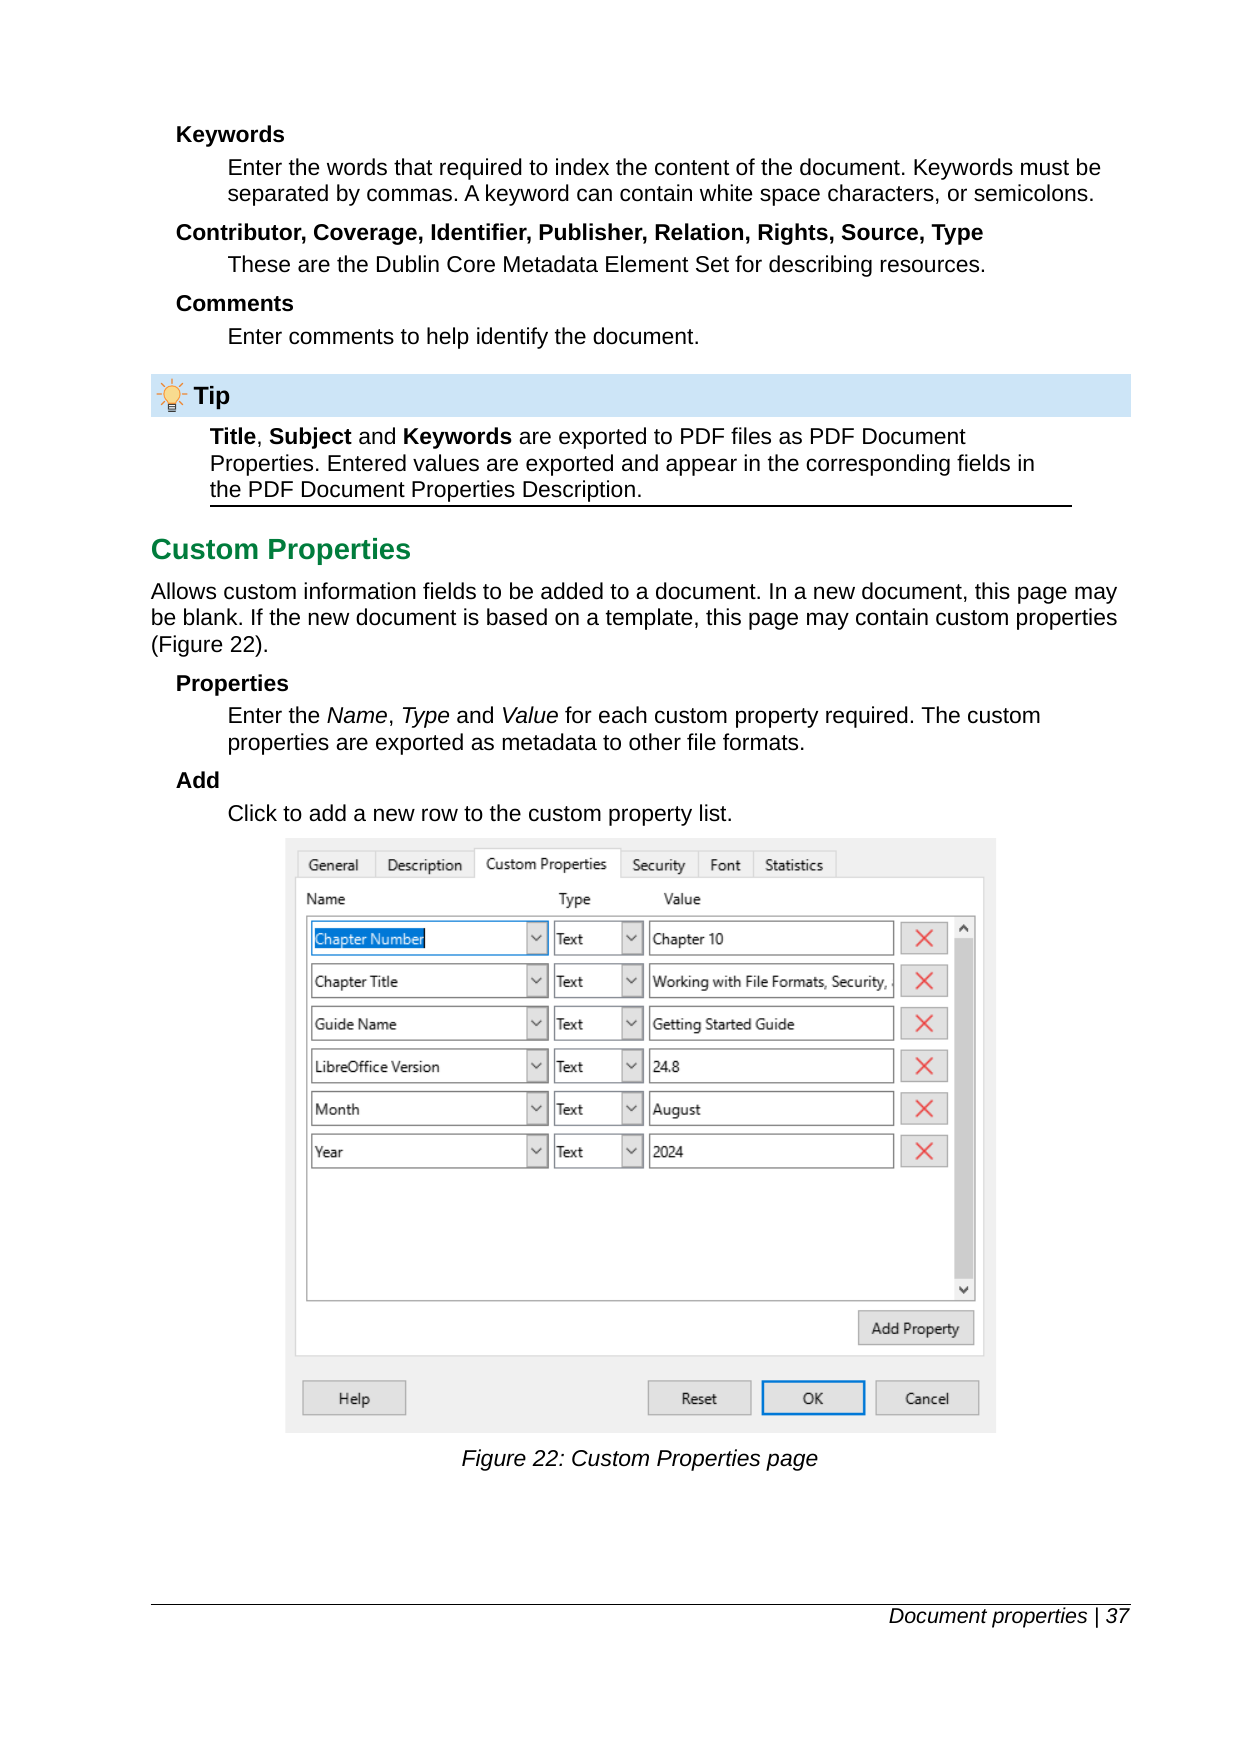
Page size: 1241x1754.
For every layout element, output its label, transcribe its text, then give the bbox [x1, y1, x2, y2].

text Title, Subject and Keywords are exported to PDF files as PDF Document Properties. Entered values are exported and appear in the corresponding fields in the PDF Document Properties Description. [209, 423, 1072, 507]
picture [285, 838, 997, 1433]
text Enter comments to help identify the document. [227, 323, 1131, 349]
text Keywords [176, 121, 1131, 147]
text Comments [176, 290, 1131, 317]
text Add [176, 767, 1131, 794]
subtitle Custom Properties [151, 532, 1131, 566]
text Figure 22: Custom Properties page [285, 1445, 996, 1471]
text Enter the words that required to index the content of the document. Keywords must be separated by commas. A keyword can contain white space characters, or semicolons. [227, 154, 1131, 206]
text Enter the Name, Type and Value for each custom property required. The custom properties are exported as metadata to other file formats. [227, 702, 1131, 755]
text Click to add a new row to the custom property list. [227, 800, 1131, 826]
text These are the Dublin Core Metadata Element Set for describing resources. [227, 251, 1131, 278]
text Contributor, Coverage, Identifier, Publisher, Relation, Rights, Source, Type [176, 219, 1131, 245]
subtitle Tip [151, 374, 1131, 417]
list Allows custom information fields to be added to a document. In a new document, this page may be blank. If the new document is based on a template, this page may contain custom properties (Figure 22). [151, 578, 1131, 657]
text Properties [176, 669, 1131, 696]
